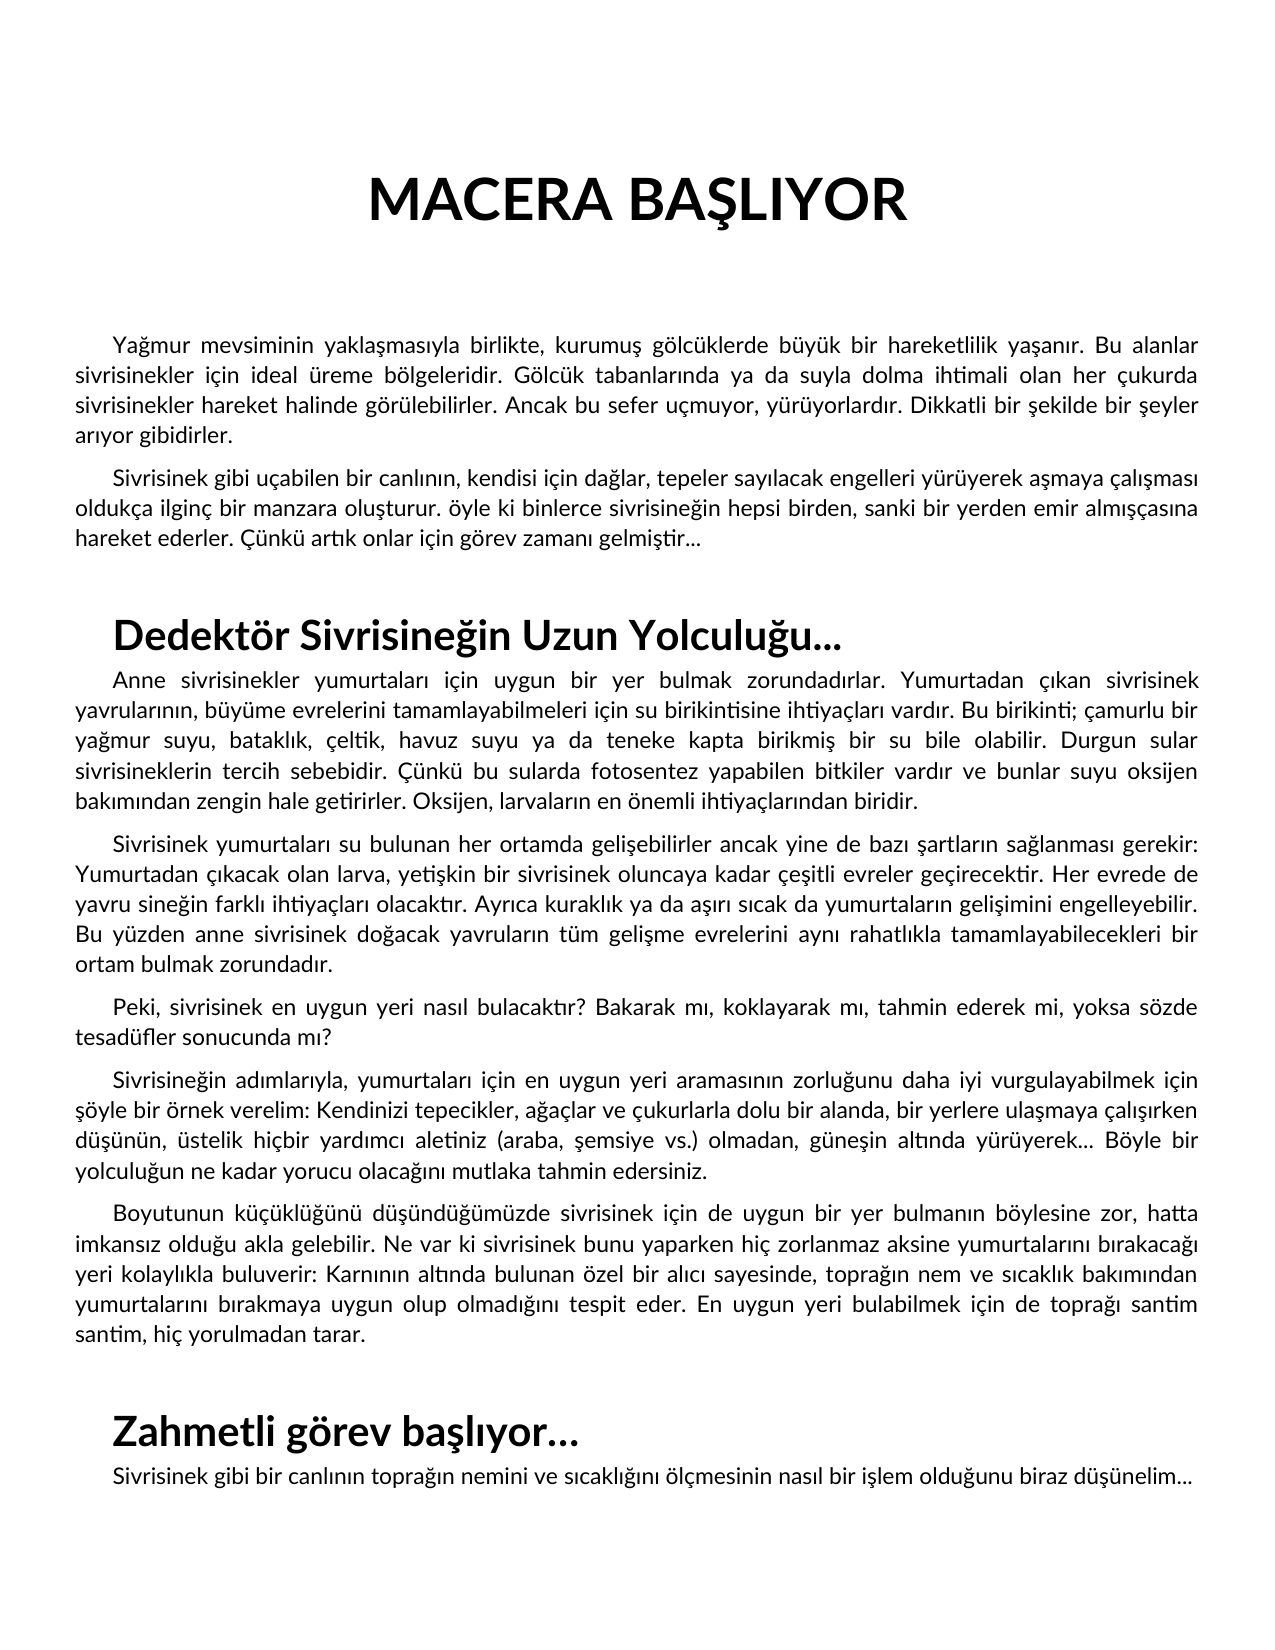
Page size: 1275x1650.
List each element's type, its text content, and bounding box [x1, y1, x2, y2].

text Peki, sivrisinek en uygun yeri nasıl bulacaktır? Bakarak mı, koklayarak mı, tahmin ederek mi, yoksa sözde tesadüfler sonucunda mı? [75, 993, 1200, 1051]
text Boyutunun küçüklüğünü düşündüğümüzde sivrisinek için de uygun bir yer bulmanın böylesine zor, hatta imkansız olduğu akla gelebilir. Ne var ki sivrisinek bunu yaparken hiç zorlanmaz aksine yumurtalarını bırakacağı yeri kolaylıkla buluverir: Karnının altında bulunan özel bir alıcı sayesinde, toprağın nem ve sıcaklık bakımından yumurtalarını bırakmaya uygun olup olmadığını tespit eder. En uygun yeri bulabilmek için de toprağı santim santim, hiç yorulmadan tarar. [75, 1199, 1200, 1347]
text Anne sivrisinekler yumurtaları için uygun bir yer bulmak zorundadırlar. Yumurtadan çıkan sivrisinek yavrularının, büyüme evrelerini tamamlayabilmeleri için su birikintisine ihtiyaçları vardır. Bu birikinti; çamurlu bir yağmur suyu, bataklık, çeltik, havuz suyu ya da teneke kapta birikmiş bir su bile olabilir. Durgun sular sivrisineklerin tercih sebebidir. Çünkü bu sularda fotosentez yapabilen bitkiler vardır ve bunlar suyu oksijen bakımından zengin hale getirirler. Oksijen, larvaların en önemli ihtiyaçlarından biridir. [75, 666, 1200, 814]
subtitle MACERA BAŞLIYOR [75, 162, 1200, 232]
text Sivrisinek yumurtaları su bulunan her ortamda gelişebilirler ancak yine de bazı şartların sağlanması gerekir: Yumurtadan çıkacak olan larva, yetişkin bir sivrisinek oluncaya kadar çeşitli evreler geçirecektir. Her evrede de yavru sineğin farklı ihtiyaçları olacaktır. Ayrıca kuraklık ya da aşırı sıcak da yumurtaların gelişimini engelleyebilir. Bu yüzden anne sivrisinek doğacak yavruların tüm gelişme evrelerini aynı rahatlıkla tamamlayabilecekleri bir ortam bulmak zorundadır. [75, 829, 1200, 978]
text Yağmur mevsiminin yaklaşmasıyla birlikte, kurumuş gölcüklerde büyük bir hareketlilik yaşanır. Bu alanlar sivrisinekler için ideal üreme bölgeleridir. Gölcük tabanlarında ya da suyla dolma ihtimali olan her çukurda sivrisinekler hareket halinde görülebilirler. Ancak bu sefer uçmuyor, yürüyorlardır. Dikkatli bir şekilde bir şeyler arıyor gibidirler. [75, 330, 1200, 448]
subtitle Zahmetli görev başlıyor… [112, 1405, 1200, 1455]
text Sivrisinek gibi uçabilen bir canlının, kendisi için dağlar, tepeler sayılacak engelleri yürüyerek aşmaya çalışması oldukça ilginç bir manzara oluşturur. öyle ki binlerce sivrisineğin hepsi birden, sanki bir yerden emir almışçasına hareket ederler. Çünkü artık onlar için görev zamanı gelmiştir... [75, 464, 1200, 552]
text Sivrisineğin adımlarıyla, yumurtaları için en uygun yeri aramasının zorluğunu daha iyi vurgulayabilmek için şöyle bir örnek verelim: Kendinizi tepecikler, ağaçlar ve çukurlarla dolu bir alanda, bir yerlere ulaşmaya çalışırken düşünün, üstelik hiçbir yardımcı aletiniz (araba, şemsiye vs.) olmadan, güneşin altında yürüyerek... Böyle bir yolculuğun ne kadar yorucu olacağını mutlaka tahmin edersiniz. [75, 1066, 1200, 1184]
text Sivrisinek gibi bir canlının toprağın nemini ve sıcaklığını ölçmesinin nasıl bir işlem olduğunu biraz düşünelim... [75, 1462, 1200, 1489]
subtitle Dedektör Sivrisineğin Uzun Yolculuğu... [112, 609, 1200, 659]
